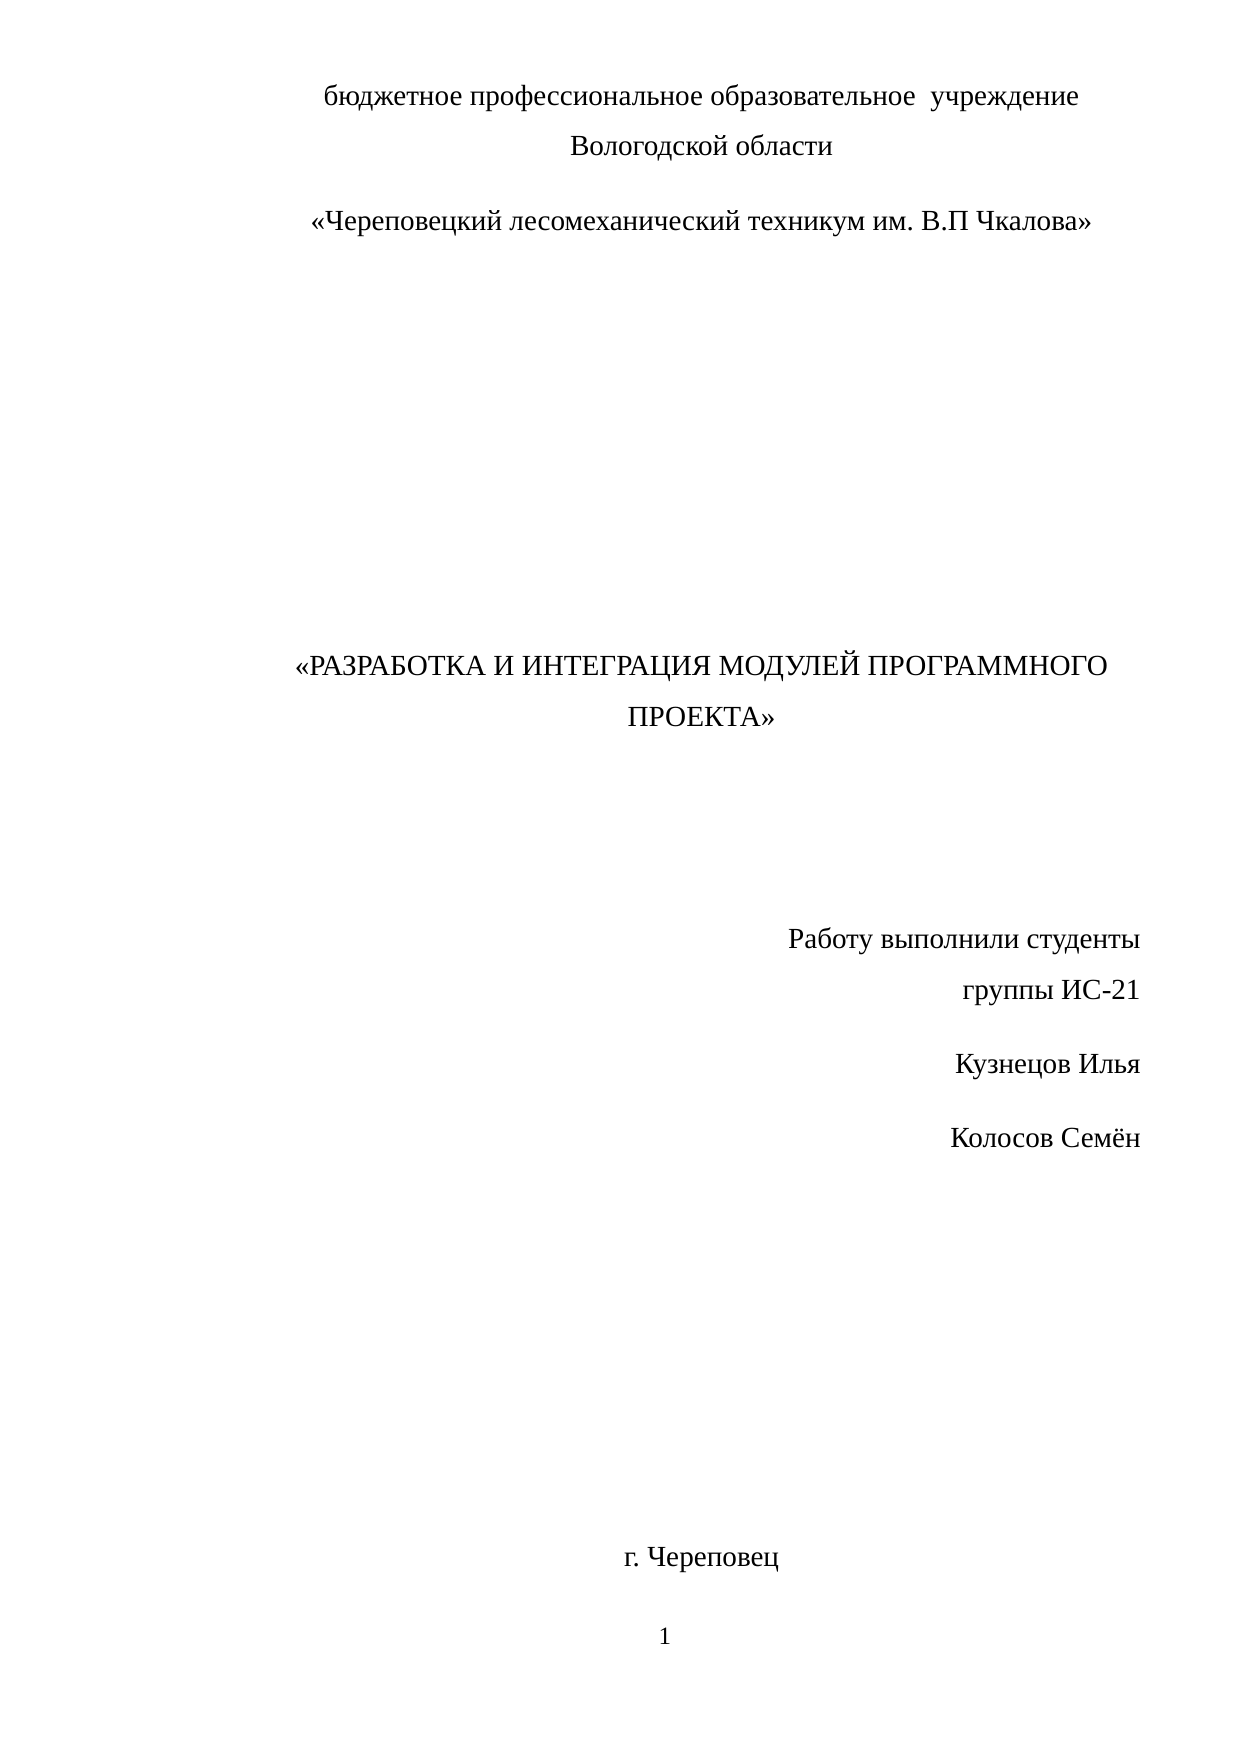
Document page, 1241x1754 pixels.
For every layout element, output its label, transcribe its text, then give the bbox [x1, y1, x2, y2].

text г. Череповец [177, 1539, 1152, 1572]
text «Череповецкий лесомеханический техникум им. В.П Чкалова» [251, 203, 1152, 236]
text «РАЗРАБОТКА И ИНТЕГРАЦИЯ МОДУЛЕЙ ПРОГРАММНОГО ПРОЕКТА» [251, 648, 1152, 732]
table_header Работу выполнили студенты группы ИС-21 Кузнецов Илья Колосов Семён [691, 918, 1152, 1266]
table_header [251, 918, 691, 1266]
text бюджетное профессиональное образовательное учреждение Вологодской области [251, 78, 1152, 162]
